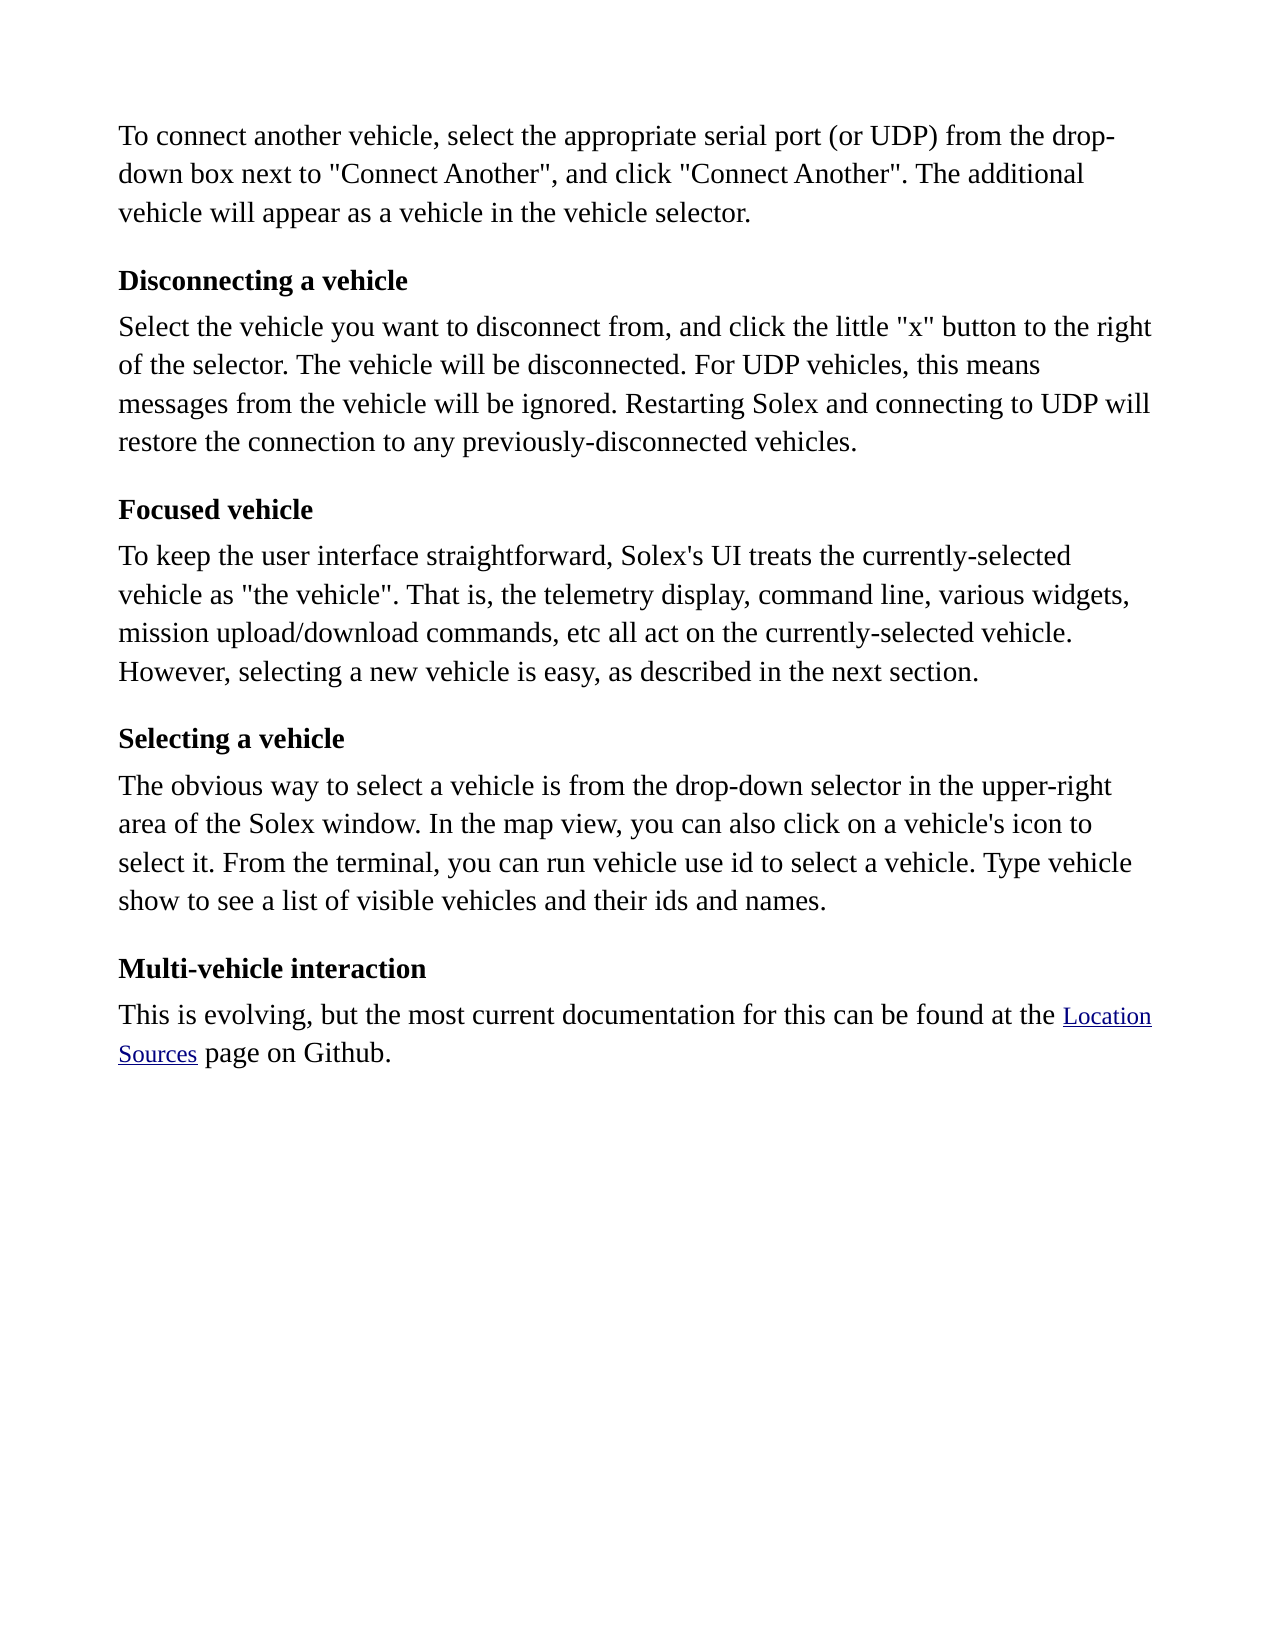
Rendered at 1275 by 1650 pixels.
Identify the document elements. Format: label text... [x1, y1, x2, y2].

text The obvious way to select a vehicle is from the drop-down selector in the upper-right area of the Solex window. In the map view, you can also click on a vehicle's icon to select it. From the terminal, you can run vehicle use id to select a vehicle. Type vehicle show to see a list of visible vehicles and their ids and names. [118, 768, 1157, 917]
text Select the vehicle you want to disconnect from, and click the little "x" button to the right of the selector. The vehicle will be disconnected. For UDP vehicles, this means messages from the vehicle will be ignored. Restarting Solex and connecting to UDP will restore the connection to any previously-disconnected vehicles. [118, 309, 1157, 458]
subtitle Disconnecting a vehicle [118, 263, 1157, 296]
subtitle Focused vehicle [118, 492, 1157, 526]
text To keep the user interface straightforward, Solex's UI treats the currently-selected vehicle as "the vehicle". That is, the telemetry display, command line, various widgets, mission upload/download commands, etc all act on the currently-selected vehicle. However, selecting a new vehicle is easy, as described in the next section. [118, 538, 1157, 687]
subtitle Multi-vehicle interaction [118, 951, 1157, 984]
subtitle Selecting a vehicle [118, 722, 1157, 755]
text This is evolving, but the most current documentation for this can be found at the Location Sources page on Github. [118, 997, 1157, 1068]
text To connect another vehicle, select the appropriate serial port (or UDP) from the drop-down box next to "Connect Another", and click "Connect Another". The additional vehicle will appear as a vehicle in the vehicle selector. [118, 118, 1157, 229]
